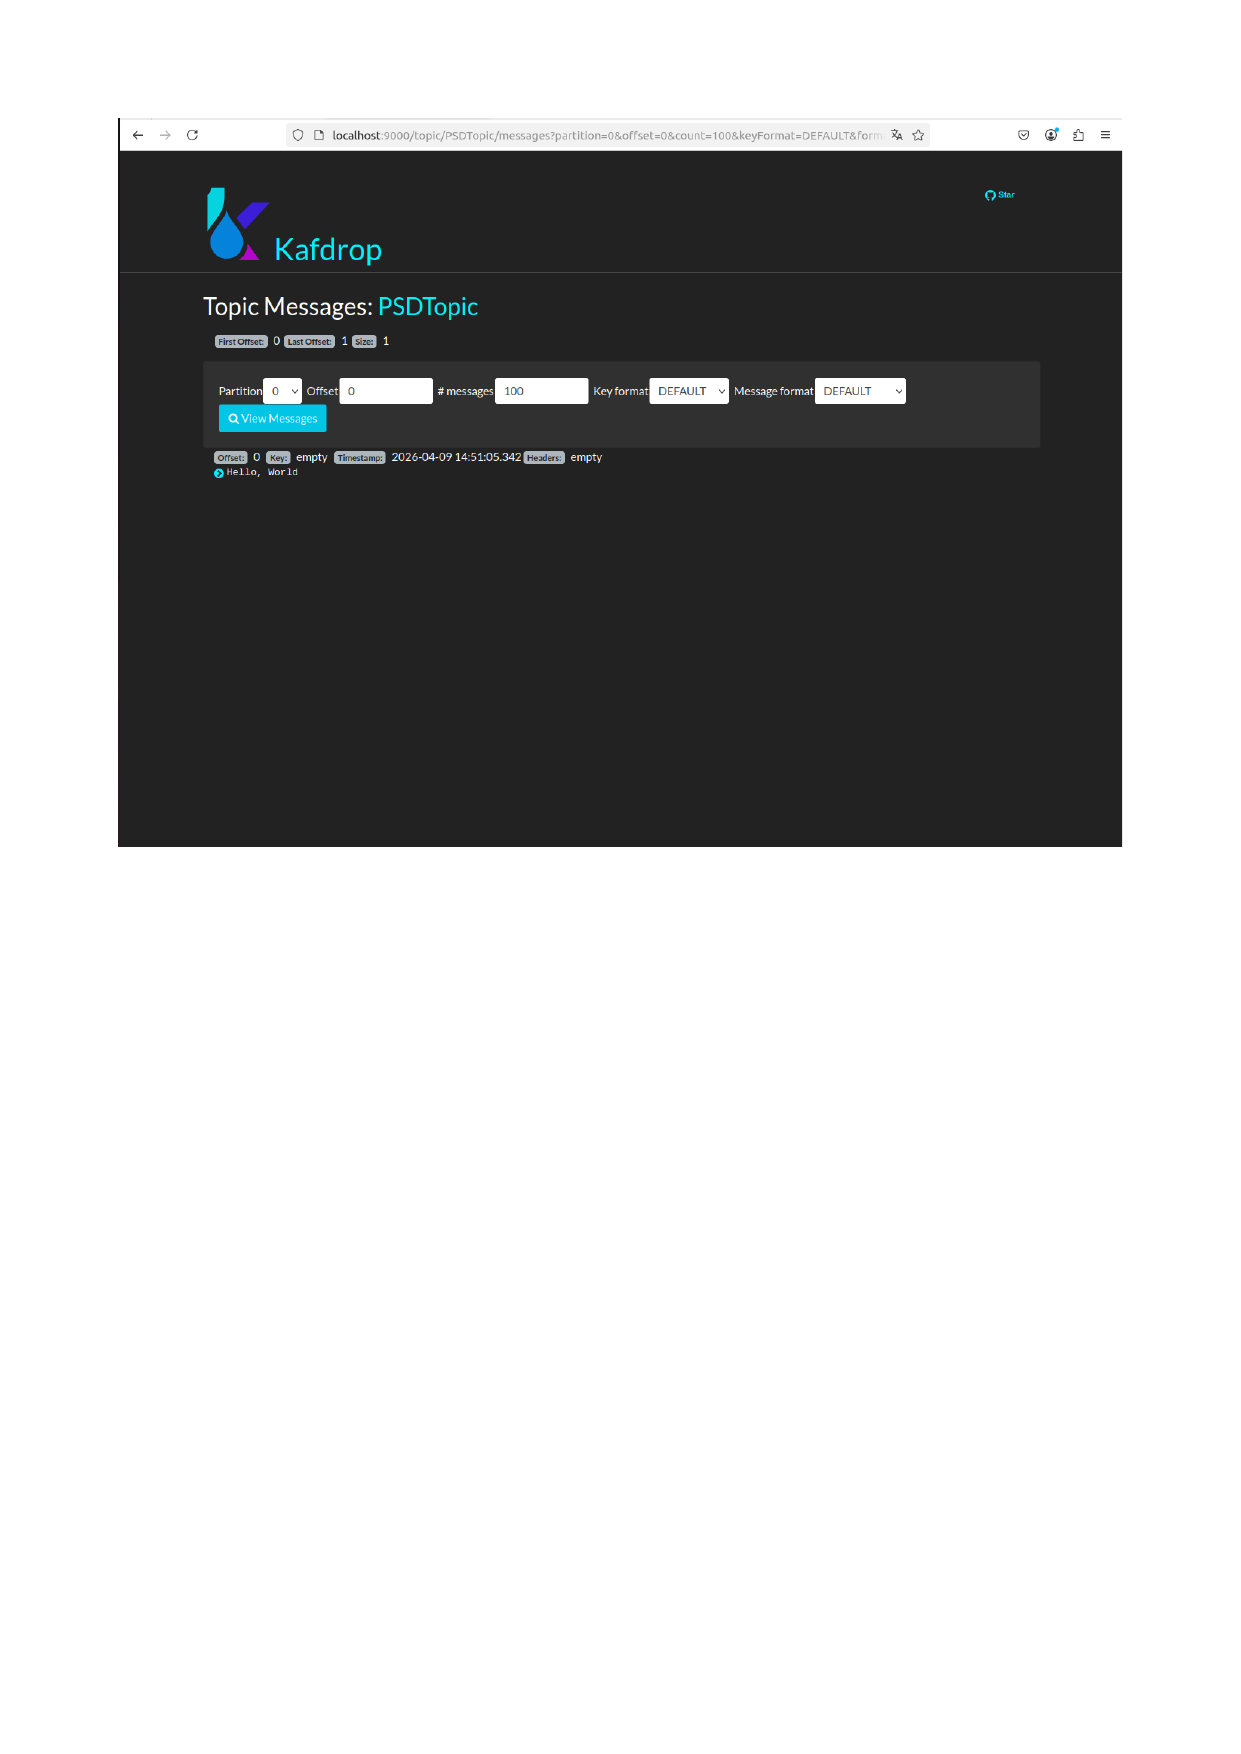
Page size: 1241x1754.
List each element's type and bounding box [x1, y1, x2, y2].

picture [118, 118, 1123, 847]
